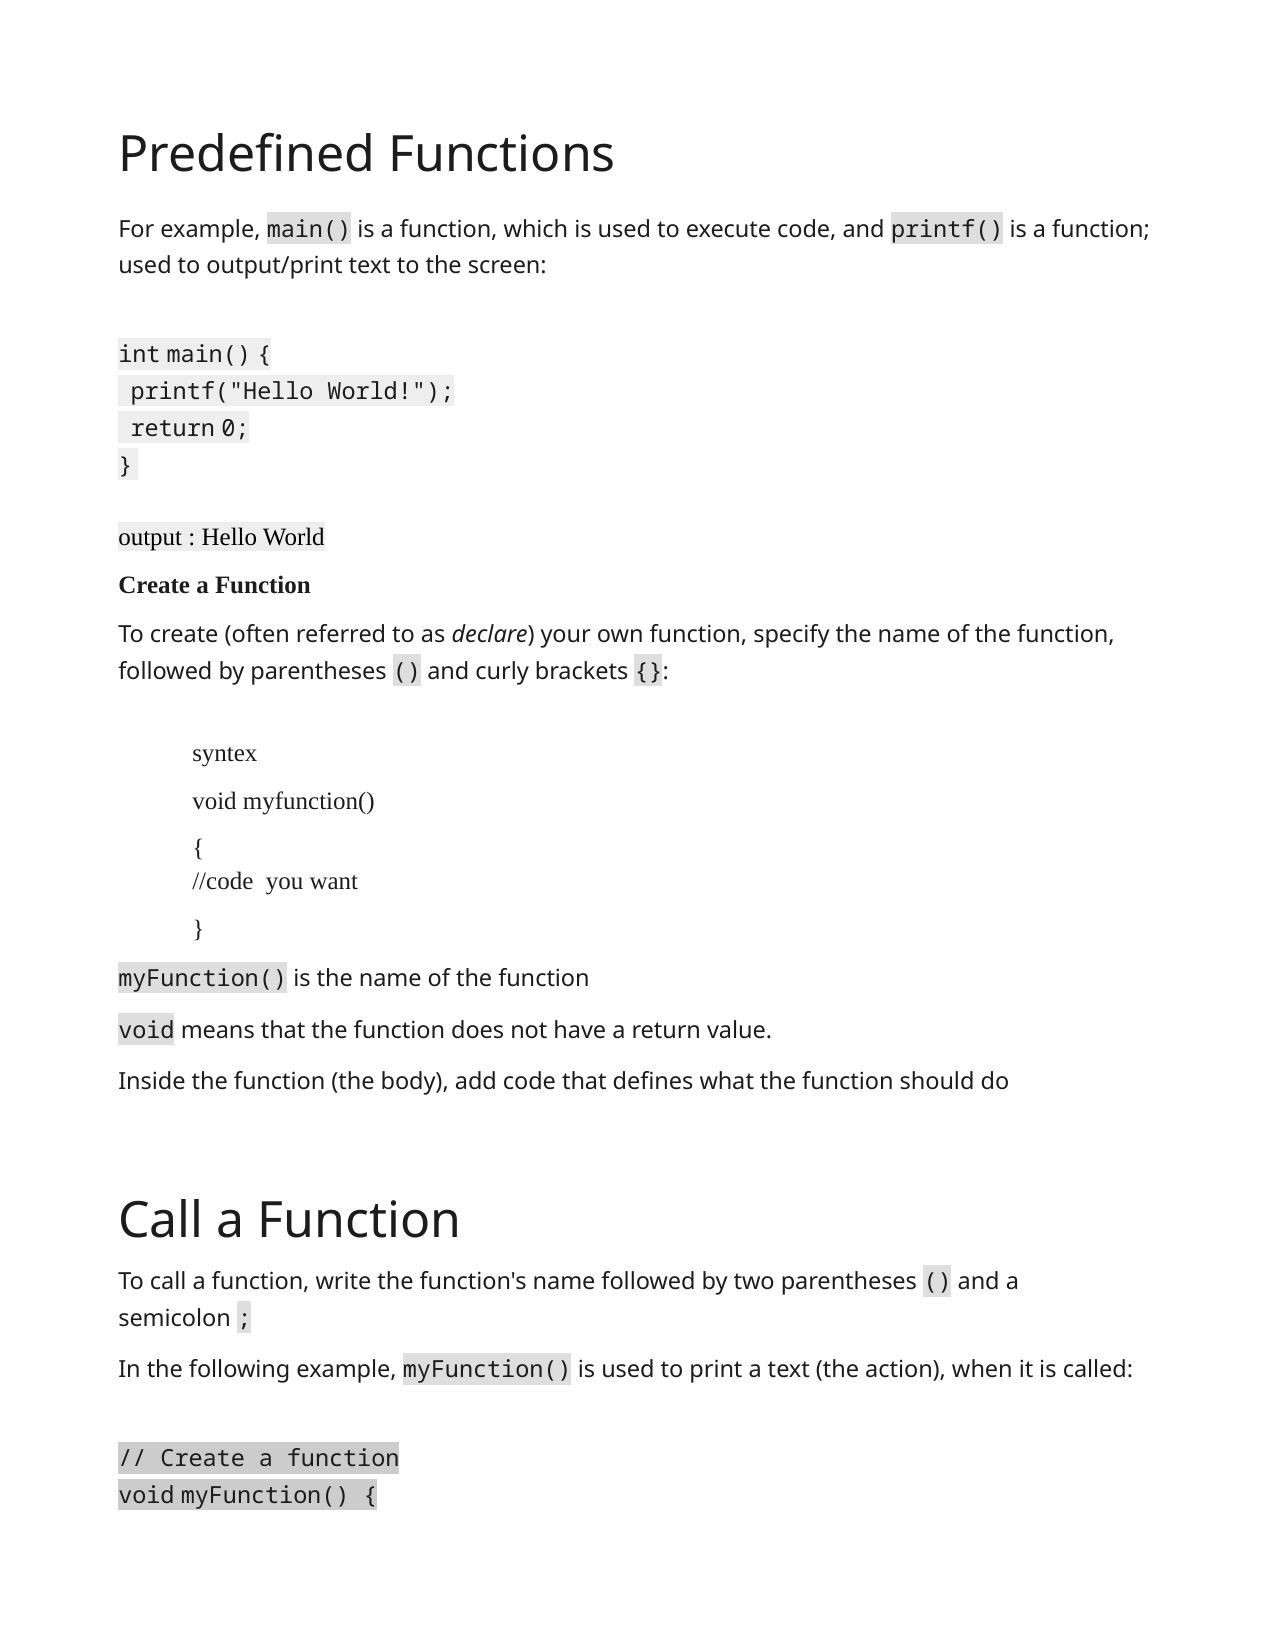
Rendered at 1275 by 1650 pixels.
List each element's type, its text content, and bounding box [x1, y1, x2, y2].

text myFunction() is the name of the function [118, 962, 1157, 993]
text } [118, 914, 1157, 943]
text For example, main() is a function, which is used to execute code, and printf() is a function; used to output/print text to the screen: [118, 212, 1157, 281]
text void myfunction() [118, 786, 1157, 814]
text { //code you want [118, 833, 1157, 895]
text output : Hello World [118, 522, 1157, 551]
text Inside the function (the body), add code that defines what the function should do [118, 1064, 1157, 1096]
subtitle Predefined Functions [118, 118, 1157, 186]
text int main() { printf("Hello World!"); return 0; } [118, 338, 1157, 480]
text syntex [118, 738, 1157, 767]
text void means that the function does not have a return value. [118, 1013, 1157, 1045]
subtitle Call a Function [118, 1184, 1157, 1252]
text // Create a function void myFunction() { [118, 1442, 1157, 1510]
text To call a function, write the function's name followed by two parentheses () and a semicolon ; [118, 1265, 1157, 1333]
text Create a Function [118, 570, 1157, 599]
text To create (often referred to as declare) your own function, specify the name of the function, followed by parentheses () and curly brackets {}: [118, 617, 1157, 719]
text In the following example, myFunction() is used to print a text (the action), when it is called: [118, 1353, 1157, 1385]
